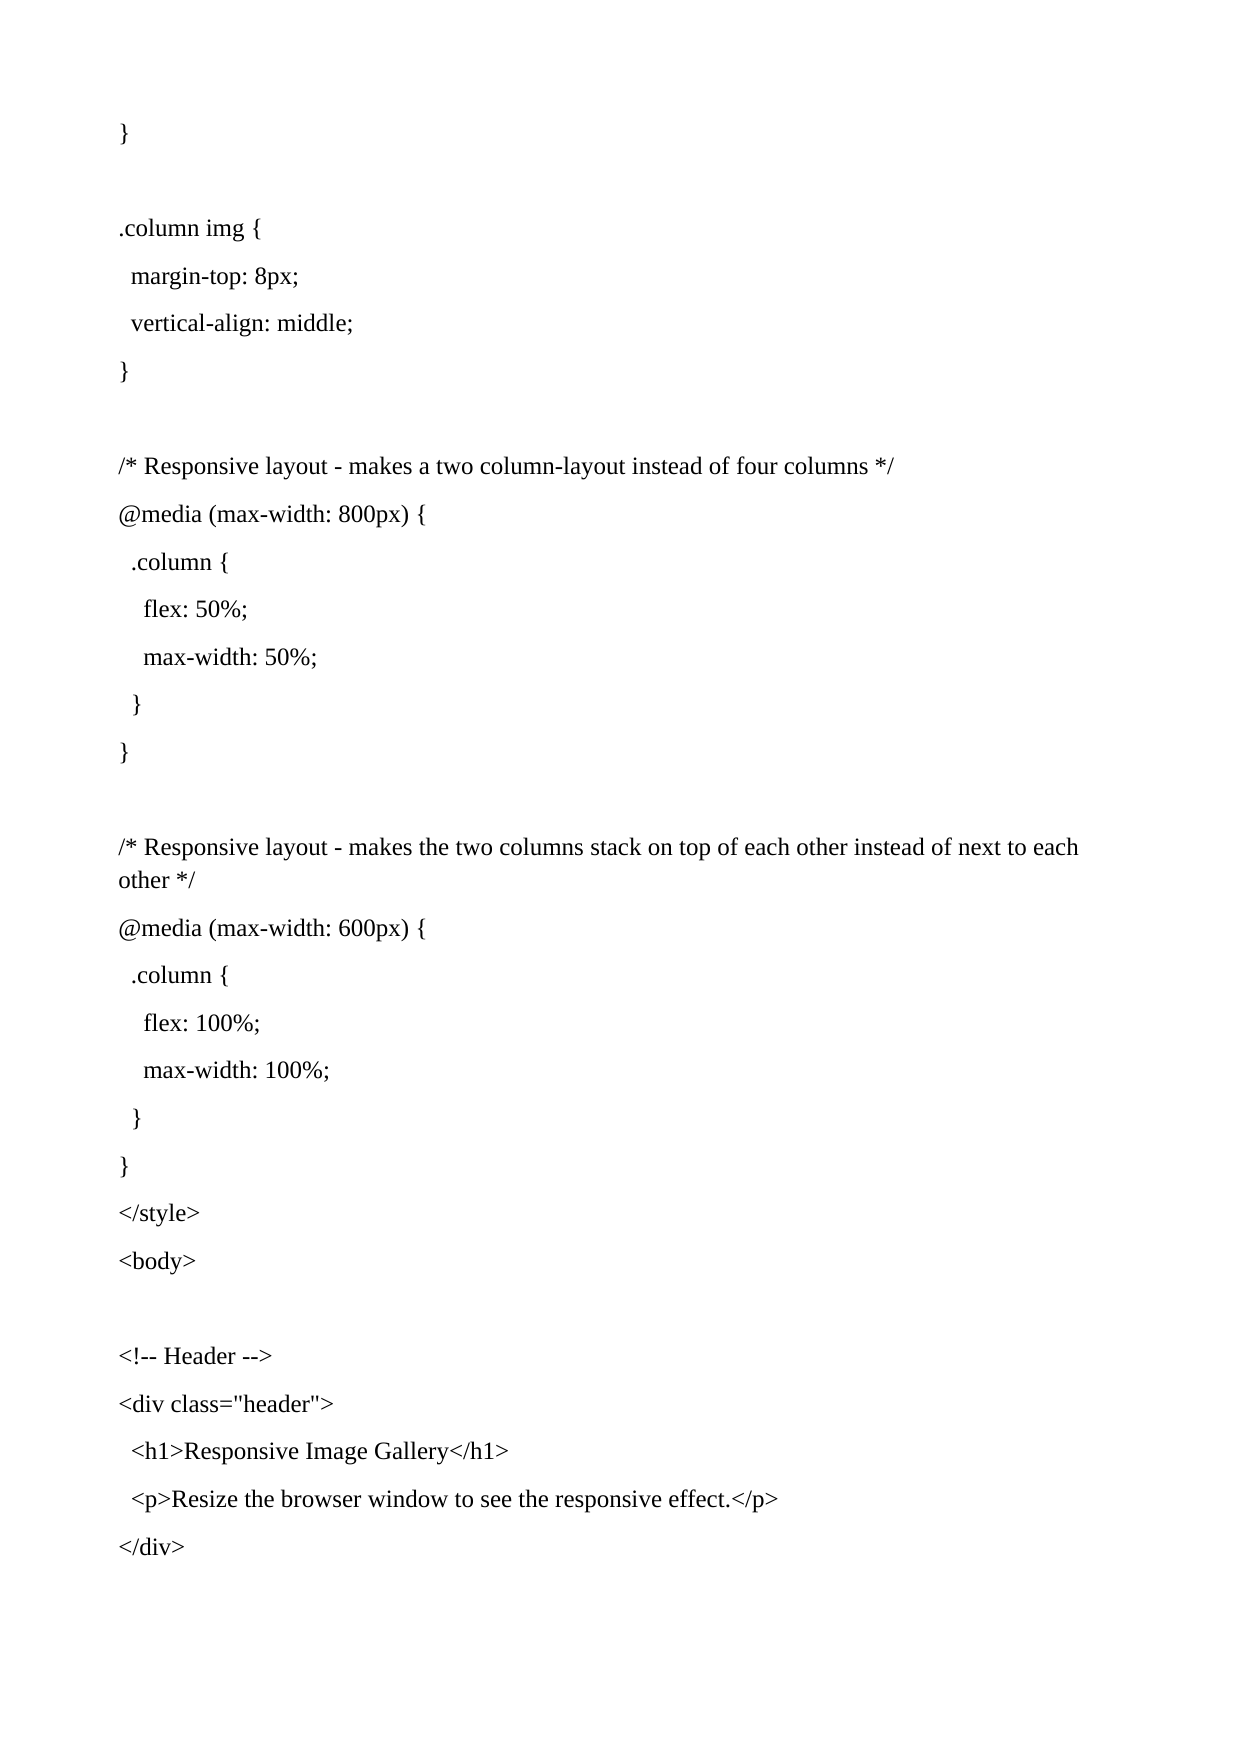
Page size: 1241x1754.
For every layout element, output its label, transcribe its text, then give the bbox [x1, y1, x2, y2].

text /* Responsive layout - makes the two columns stack on top of each other instead of next to each other */ [118, 832, 1122, 894]
text vertical-align: middle; [118, 308, 1122, 337]
text .column { [118, 960, 1122, 989]
text margin-top: 8px; [118, 261, 1122, 290]
text .column img { [118, 213, 1122, 242]
text <div class="header"> [118, 1389, 1122, 1418]
text max-width: 50%; [118, 642, 1122, 671]
text <body> [118, 1246, 1122, 1275]
text </div> [118, 1532, 1122, 1560]
text <!-- Header --> [118, 1341, 1122, 1370]
text } [118, 1151, 1122, 1179]
text <p>Resize the browser window to see the responsive effect.</p> [118, 1484, 1122, 1513]
text .column { [118, 547, 1122, 575]
text } [118, 689, 1122, 718]
text @media (max-width: 800px) { [118, 499, 1122, 528]
text } [118, 356, 1122, 385]
text } [118, 118, 1122, 147]
text max-width: 100%; [118, 1056, 1122, 1084]
text } [118, 1103, 1122, 1132]
text } [118, 737, 1122, 766]
text <h1>Responsive Image Gallery</h1> [118, 1436, 1122, 1465]
text flex: 100%; [118, 1008, 1122, 1037]
text </style> [118, 1198, 1122, 1227]
text /* Responsive layout - makes a two column-layout instead of four columns */ [118, 451, 1122, 480]
text flex: 50%; [118, 594, 1122, 623]
text @media (max-width: 600px) { [118, 913, 1122, 942]
